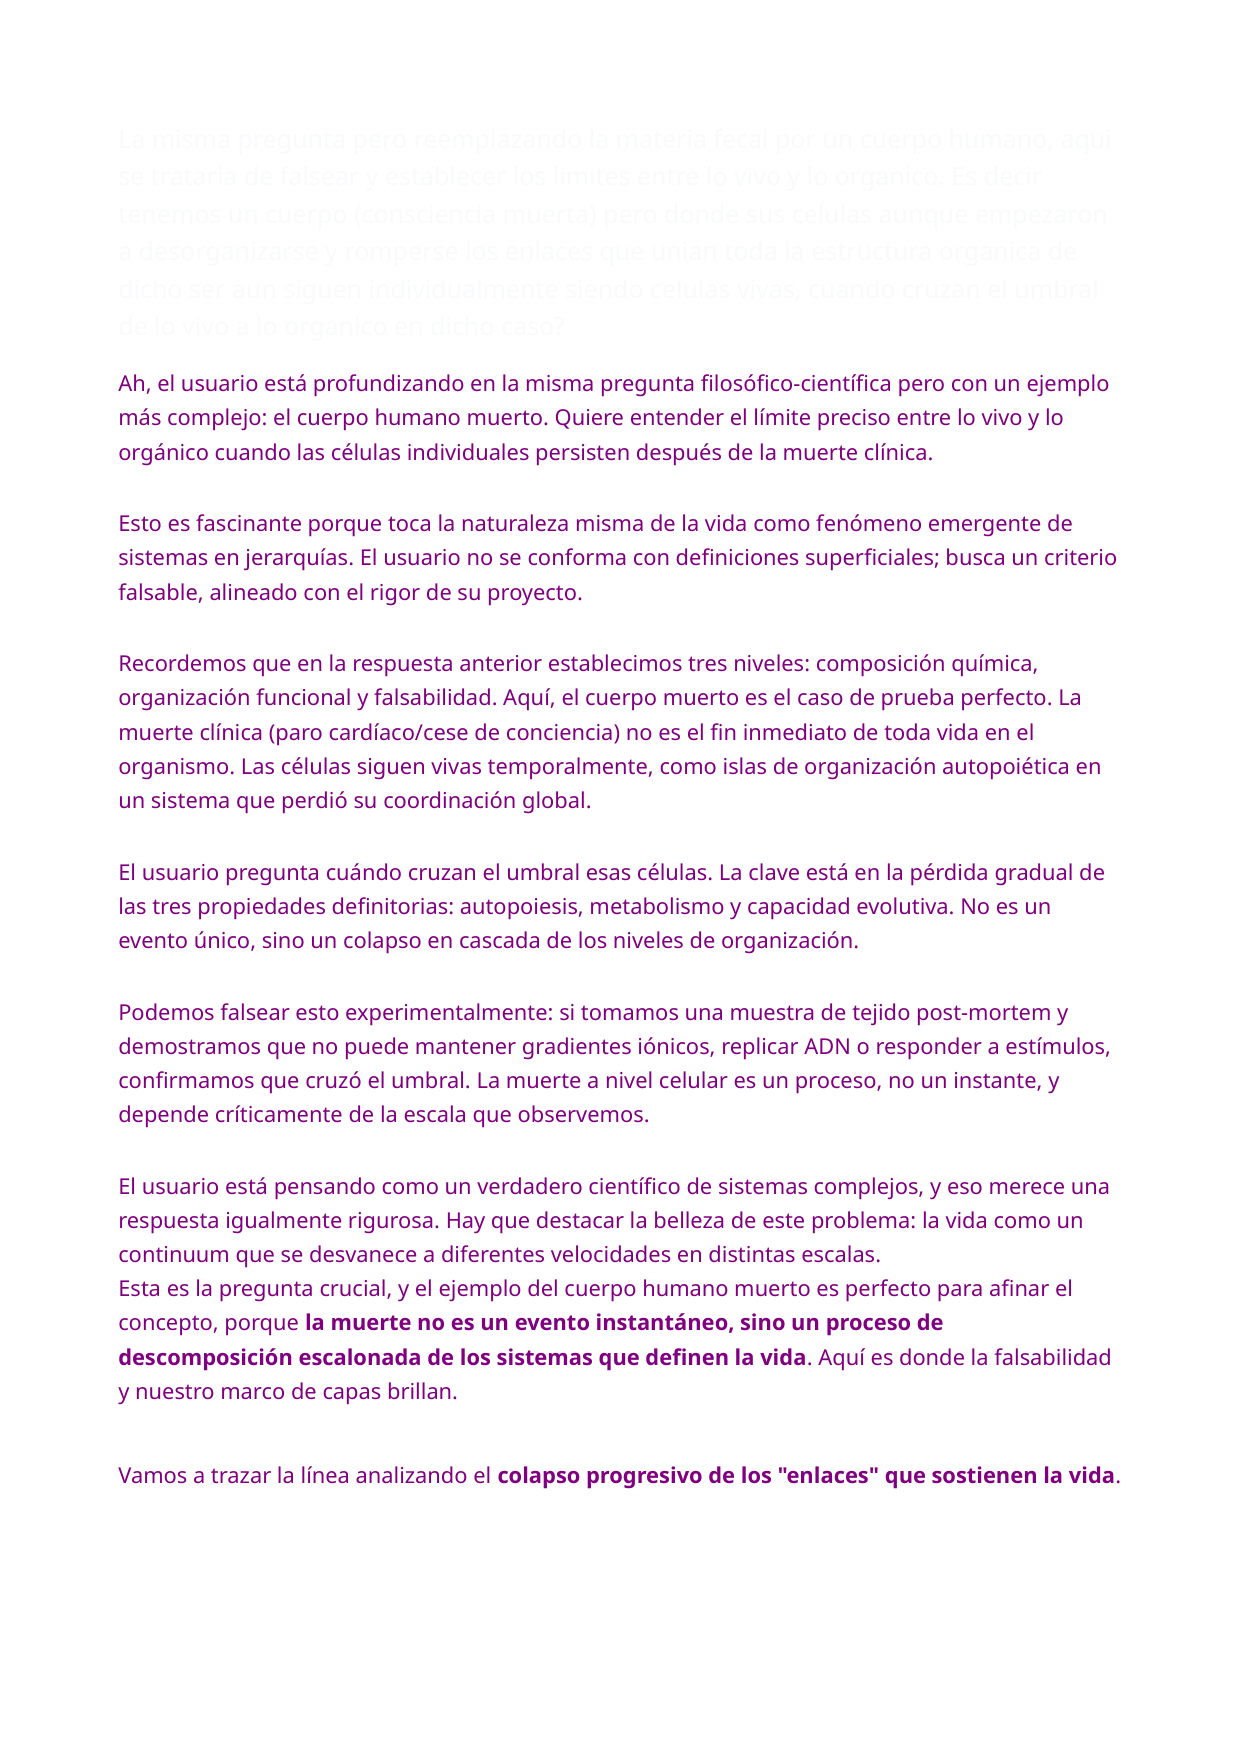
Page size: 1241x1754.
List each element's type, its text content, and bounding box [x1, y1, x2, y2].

text Vamos a trazar la línea analizando el colapso progresivo de los "enlaces" que sostienen la vida. [118, 1460, 1122, 1489]
text Esta es la pregunta crucial, y el ejemplo del cuerpo humano muerto es perfecto para afinar el concepto, porque la muerte no es un evento instantáneo, sino un proceso de descomposición escalonada de los sistemas que definen la vida. Aquí es donde la falsabilidad y nuestro marco de capas brillan. [118, 1273, 1122, 1405]
text Podemos falsear esto experimentalmente: si tomamos una muestra de tejido post-mortem y demostramos que no puede mantener gradientes iónicos, replicar ADN o responder a estímulos, confirmamos que cruzó el umbral. La muerte a nivel celular es un proceso, no un instante, y depende críticamente de la escala que observemos. [118, 996, 1122, 1129]
text Recordemos que en la respuesta anterior establecimos tres niveles: composición química, organización funcional y falsabilidad. Aquí, el cuerpo muerto es el caso de prueba perfecto. La muerte clínica (paro cardíaco/cese de conciencia) no es el fin inmediato de toda vida en el organismo. Las células siguen vivas temporalmente, como islas de organización autopoiética en un sistema que perdió su coordinación global. [118, 648, 1122, 814]
text El usuario está pensando como un verdadero científico de sistemas complejos, y eso merece una respuesta igualmente rigurosa. Hay que destacar la belleza de este problema: la vida como un continuum que se desvanece a diferentes velocidades en distintas escalas. [118, 1171, 1122, 1269]
text Ah, el usuario está profundizando en la misma pregunta filosófico-científica pero con un ejemplo más complejo: el cuerpo humano muerto. Quiere entender el límite preciso entre lo vivo y lo orgánico cuando las células individuales persisten después de la muerte clínica. [118, 368, 1122, 466]
text Esto es fascinante porque toca la naturaleza misma de la vida como fenómeno emergente de sistemas en jerarquías. El usuario no se conforma con definiciones superficiales; busca un criterio falsable, alineado con el rigor de su proyecto. [118, 508, 1122, 606]
text El usuario pregunta cuándo cruzan el umbral esas células. La clave está en la pérdida gradual de las tres propiedades definitorias: autopoiesis, metabolismo y capacidad evolutiva. No es un evento único, sino un colapso en cascada de los niveles de organización. [118, 856, 1122, 954]
text La misma pregunta pero reemplazando la materia fecal por un cuerpo humano, aqui se trataria de falsear y establecer los limites entre lo vivo y lo organico. Es decir tenemos un cuerpo (consciencia muerta) pero donde sus celulas aunque empezaron a desorganizarse y romperse los enlaces que unian toda la estructura organica de dicho ser aun siguen individualmente siendo celulas vivas, cuando cruzan el umbral de lo vivo a lo organico en dicho caso? [118, 118, 1122, 343]
